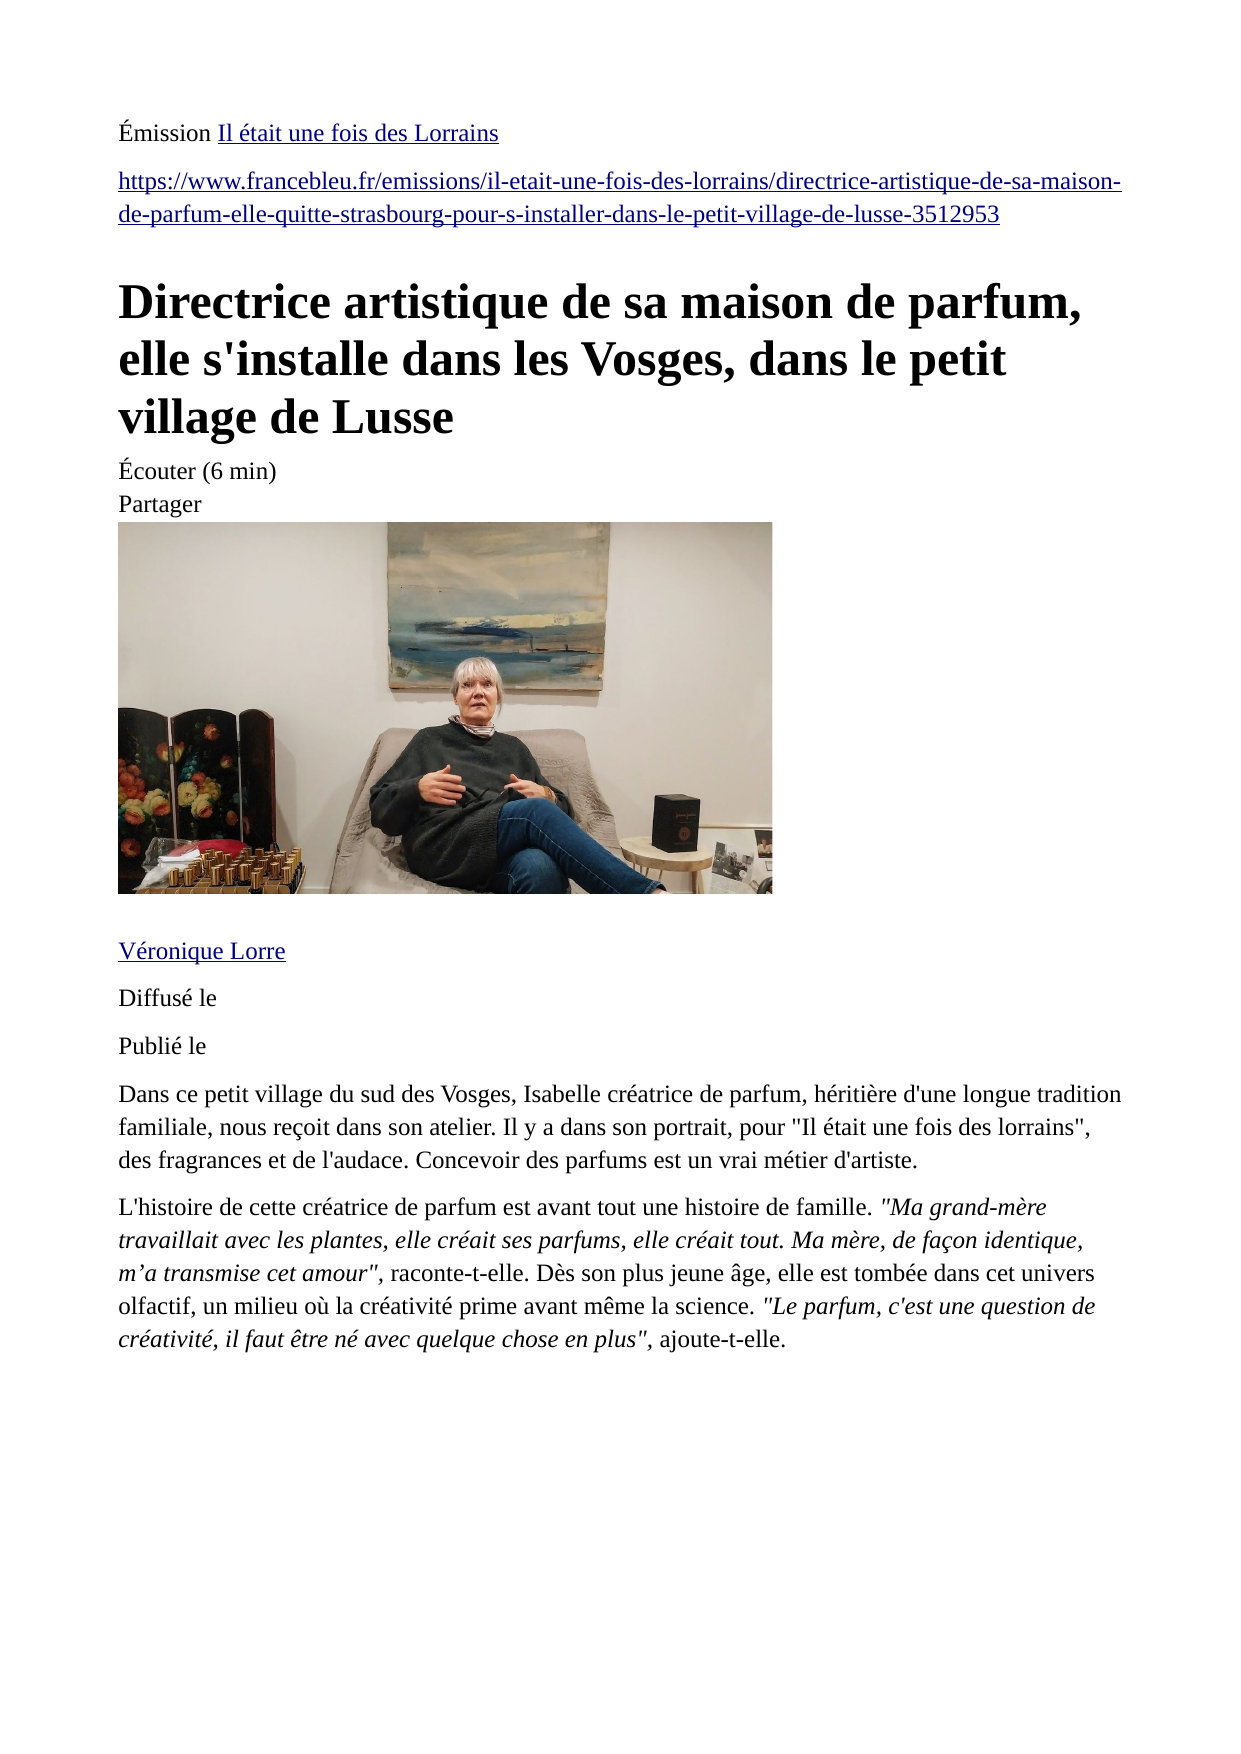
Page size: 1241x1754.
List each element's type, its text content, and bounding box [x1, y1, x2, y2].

text L'histoire de cette créatrice de parfum est avant tout une histoire de famille. "Ma grand-mère travaillait avec les plantes, elle créait ses parfums, elle créait tout. Ma mère, de façon identique, m’a transmise cet amour", raconte-t-elle. Dès son plus jeune âge, elle est tombée dans cet univers olfactif, un milieu où la créativité prime avant même la science. "Le parfum, c'est une question de créativité, il faut être né avec quelque chose en plus", ajoute-t-elle.Pour elle, chaque parfum est une œuvre d'art, une histoire à raconter. Ses créations s’inspirent de nombreux éléments, qu’il s’agisse d’un tableau, d’un paysage, ou même de personnes qu’elle rencontre. Un exemple marquant ? "J’ai créé un parfum en hommage à Mimille, la personne qui m’a accueillie à Lusse. Quand il est décédé, j’ai créé un parfum avec l’odeur des champs, de l’eau, et de cette vieille eau de Cologne que portaient les anciens", raconte-t-elle. [118, 1192, 1122, 1353]
text https://www.francebleu.fr/emissions/il-etait-une-fois-des-lorrains/directrice-artistique-de-sa-maison- [118, 166, 1122, 191]
text Dans ce petit village du sud des Vosges, Isabelle créatrice de parfum, héritière d'une longue tradition familiale, nous reçoit dans son atelier. Il y a dans son portrait, pour "Il était une fois des lorrains", des fragrances et de l'audace. Concevoir des parfums est un vrai métier d'artiste. [118, 1079, 1122, 1173]
text Écouter (6 min) [118, 456, 1122, 485]
picture [118, 522, 773, 894]
subtitle Directrice artistique de sa maison de parfum, elle s'installe dans les Vosges, dans le petit village de Lusse [118, 271, 1122, 444]
text de-parfum-elle-quitte-strasbourg-pour-s-installer-dans-le-petit-village-de-lusse-3512953 [118, 192, 1122, 227]
text Diffusé le [118, 983, 1122, 1012]
text Véronique Lorre [118, 936, 1122, 964]
text Partager [118, 489, 1122, 518]
text Publié le [118, 1031, 1122, 1060]
text Émission Il était une fois des Lorrains [118, 118, 1122, 147]
